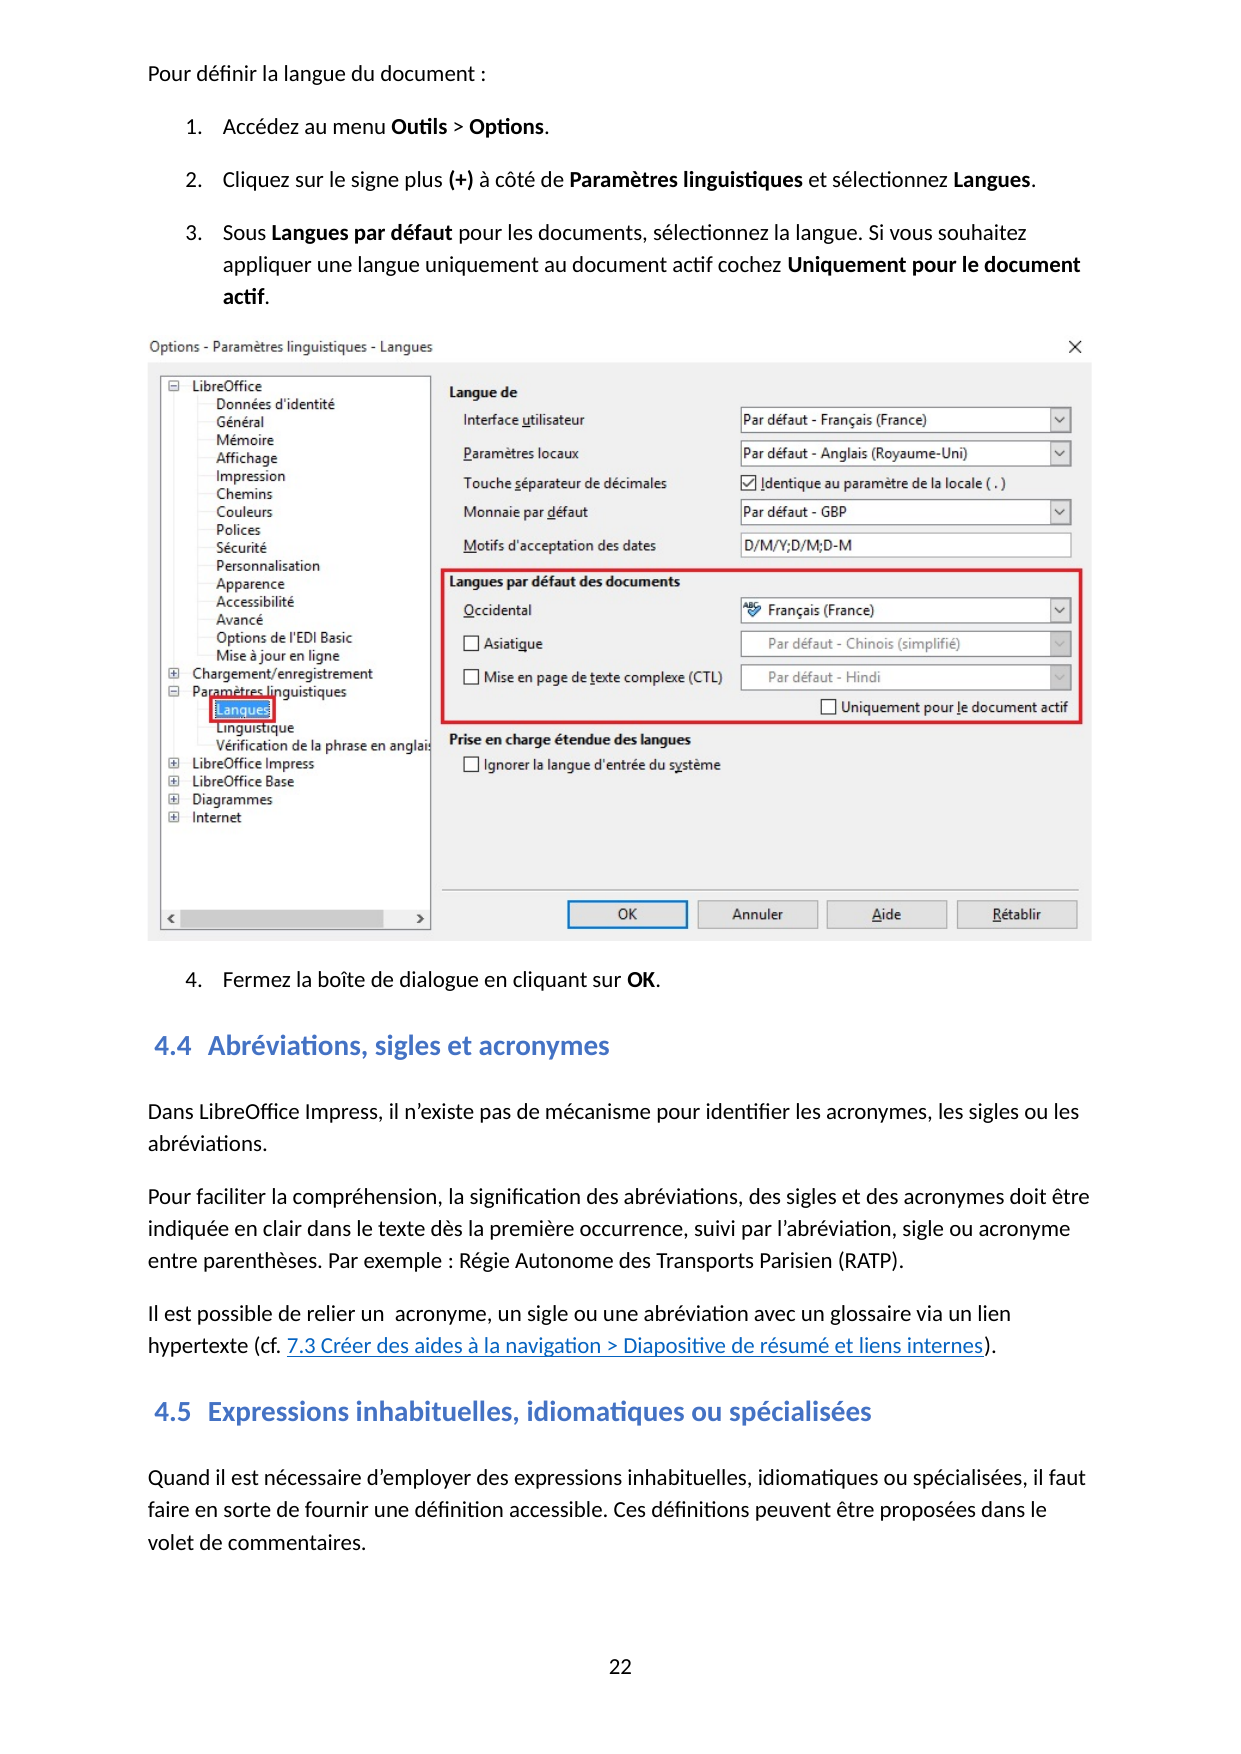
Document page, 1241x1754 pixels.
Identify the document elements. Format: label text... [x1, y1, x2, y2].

subtitle Expressions inhabituelles, idiomatiques ou spécialisées [148, 1393, 1093, 1429]
subtitle Abréviations, sigles et acronymes [148, 1027, 1093, 1063]
list Cliquez sur le signe plus (+) à côté de Paramètres linguistiques et sélectionnez Langues. [185, 165, 1093, 193]
text Pour définir la langue du document : [148, 59, 1093, 87]
picture [147, 335, 1092, 941]
list Fermez la boîte de dialogue en cliquant sur OK. [185, 965, 1093, 993]
list Sous Langues par défaut pour les documents, sélectionnez la langue. Si vous souhaitez appliquer une langue uniquement au document actif cochez Uniquement pour le document actif. [185, 218, 1093, 311]
text Dans LibreOffice Impress, il n’existe pas de mécanisme pour identifier les acronymes, les sigles ou les abréviations. [148, 1097, 1093, 1157]
text Il est possible de relier un acronyme, un sigle ou une abréviation avec un glossaire via un lien hypertexte (cf. 7.3 Créer des aides à la navigation > Diapositive de résumé et liens internes). [148, 1299, 1093, 1360]
list Accédez au menu Outils > Options. [185, 112, 1093, 140]
text Quand il est nécessaire d’employer des expressions inhabituelles, idiomatiques ou spécialisées, il faut faire en sorte de fournir une définition accessible. Ces définitions peuvent être proposées dans le volet de commentaires. [148, 1463, 1093, 1556]
text Pour faciliter la compréhension, la signification des abréviations, des sigles et des acronymes doit être indiquée en clair dans le texte dès la première occurrence, suivi par l’abréviation, sigle ou acronyme entre parenthèses. Par exemple : Régie Autonome des Transports Parisien (RATP). [148, 1182, 1093, 1274]
